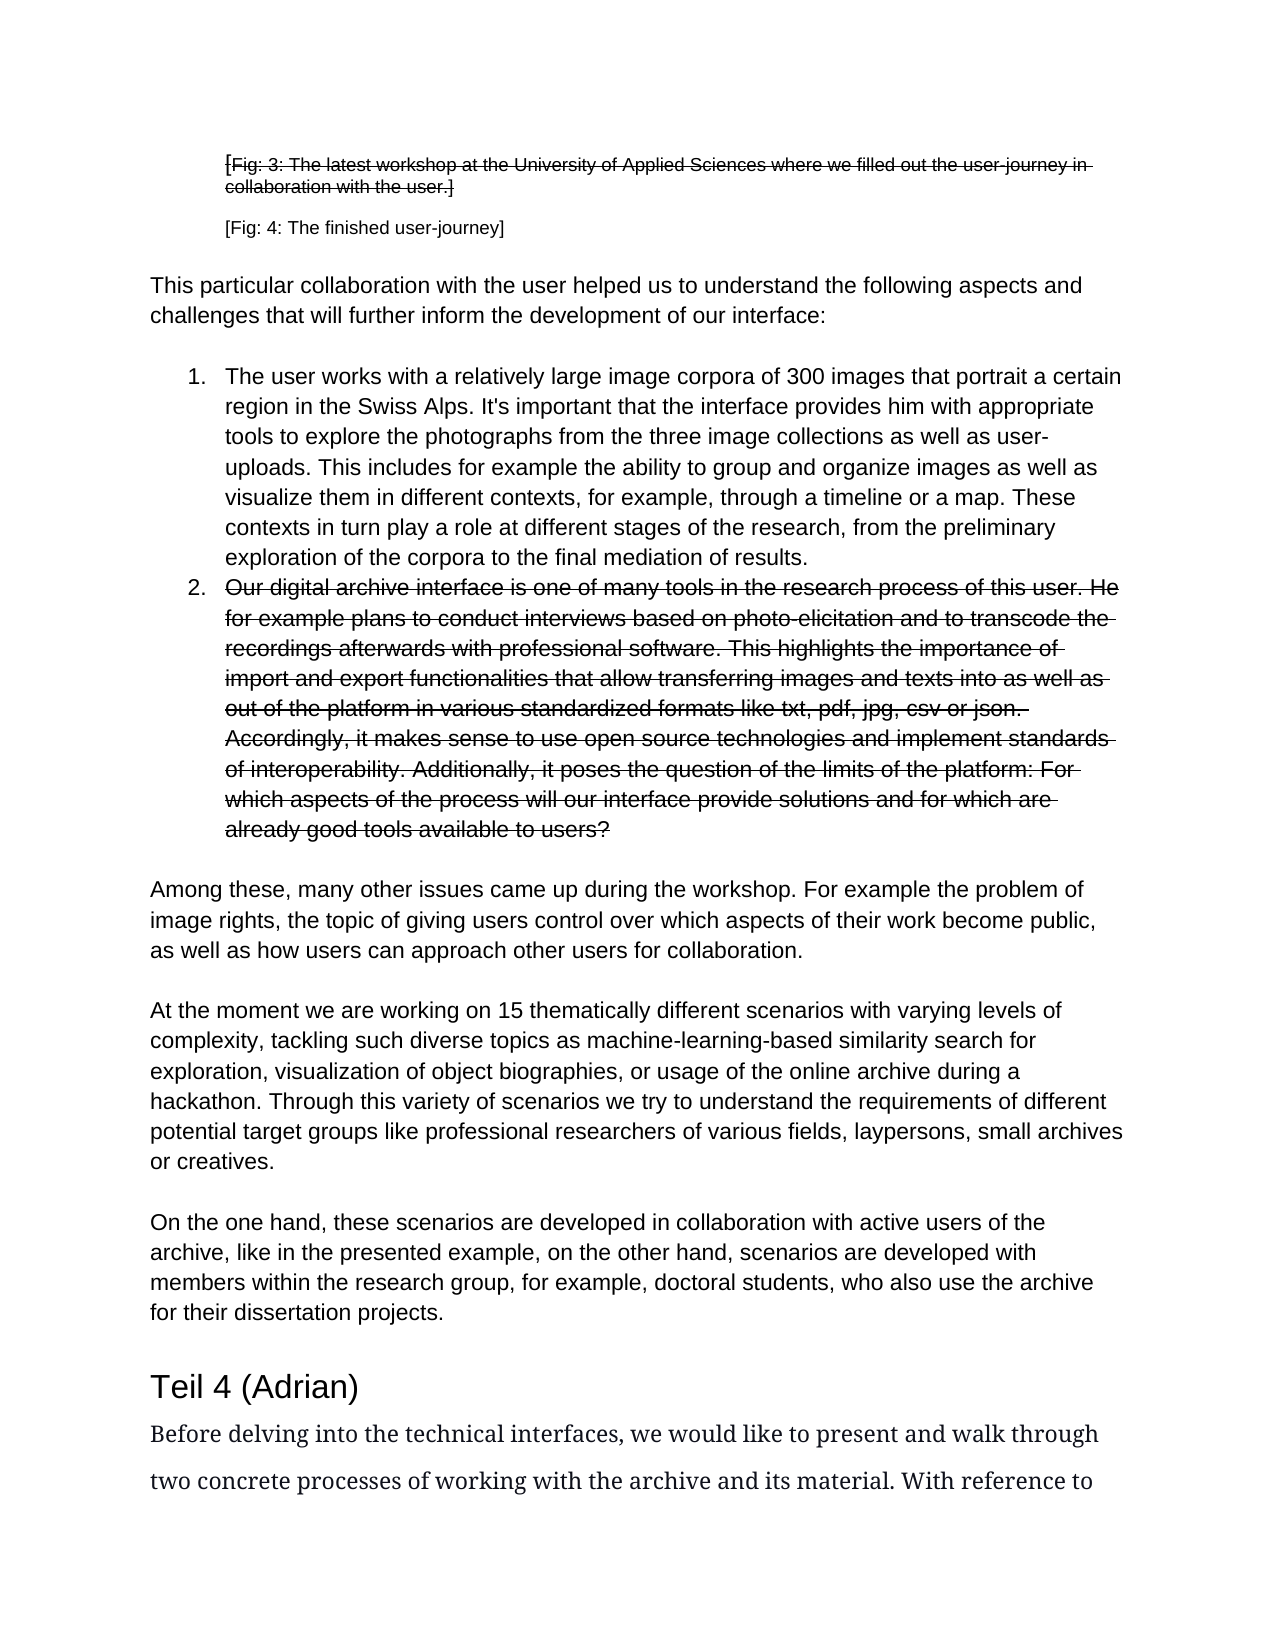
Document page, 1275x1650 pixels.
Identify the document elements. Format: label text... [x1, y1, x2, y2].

text At the moment we are working on 15 thematically different scenarios with varying levels of complexity, tackling such diverse topics as machine-learning-based similarity search for exploration, visualization of object biographies, or usage of the online archive during a hackathon. Through this variety of scenarios we try to understand the requirements of different potential target groups like professional researchers of various fields, laypersons, small archives or creatives. [150, 997, 1125, 1175]
list Our digital archive interface is one of many tools in the research process of this user. He for example plans to conduct interviews based on photo-elicitation and to transcode the recordings afterwards with professional software. This highlights the importance of import and export functionalities that allow transferring images and texts into as well as out of the platform in various standardized formats like txt, pdf, jpg, csv or json. Accordingly, it makes sense to use open source technologies and implement standards of interoperability. Additionally, it poses the question of the limits of the platform: For which aspects of the process will our interface provide solutions and for which are already good tools available to users? [187, 574, 1125, 842]
subtitle Teil 4 (Adrian) [150, 1367, 1125, 1406]
text [Fig: 4: The finished user-journey] [225, 217, 1125, 238]
text Before delving into the technical interfaces, we would like to present and walk through two concrete processes of working with the archive and its material. With reference to [150, 1418, 1125, 1496]
text [Fig: 3: The latest workshop at the University of Applied Sciences where we filled out the user-journey in collaboration with the user.] [225, 150, 1125, 198]
text This particular collaboration with the user helped us to understand the following aspects and challenges that will further inform the development of our interface: [150, 272, 1125, 329]
list The user works with a relatively large image corpora of 300 images that portrait a certain region in the Swiss Alps. It's important that the interface provides him with appropriate tools to explore the photographs from the three image collections as well as user-uploads. This includes for example the ability to group and organize images as well as visualize them in different contexts, for example, through a timeline or a map. These contexts in turn play a role at different stages of the research, from the preliminary exploration of the corpora to the final mediation of results. [187, 363, 1125, 571]
text On the one hand, these scenarios are developed in collaboration with active users of the archive, like in the presented example, on the other hand, scenarios are developed with members within the research group, for example, doctoral students, who also use the archive for their dissertation projects. [150, 1209, 1125, 1326]
text Among these, many other issues came up during the workshop. For example the problem of image rights, the topic of giving users control over which aspects of their work become public, as well as how users can approach other users for collaboration. [150, 876, 1125, 963]
